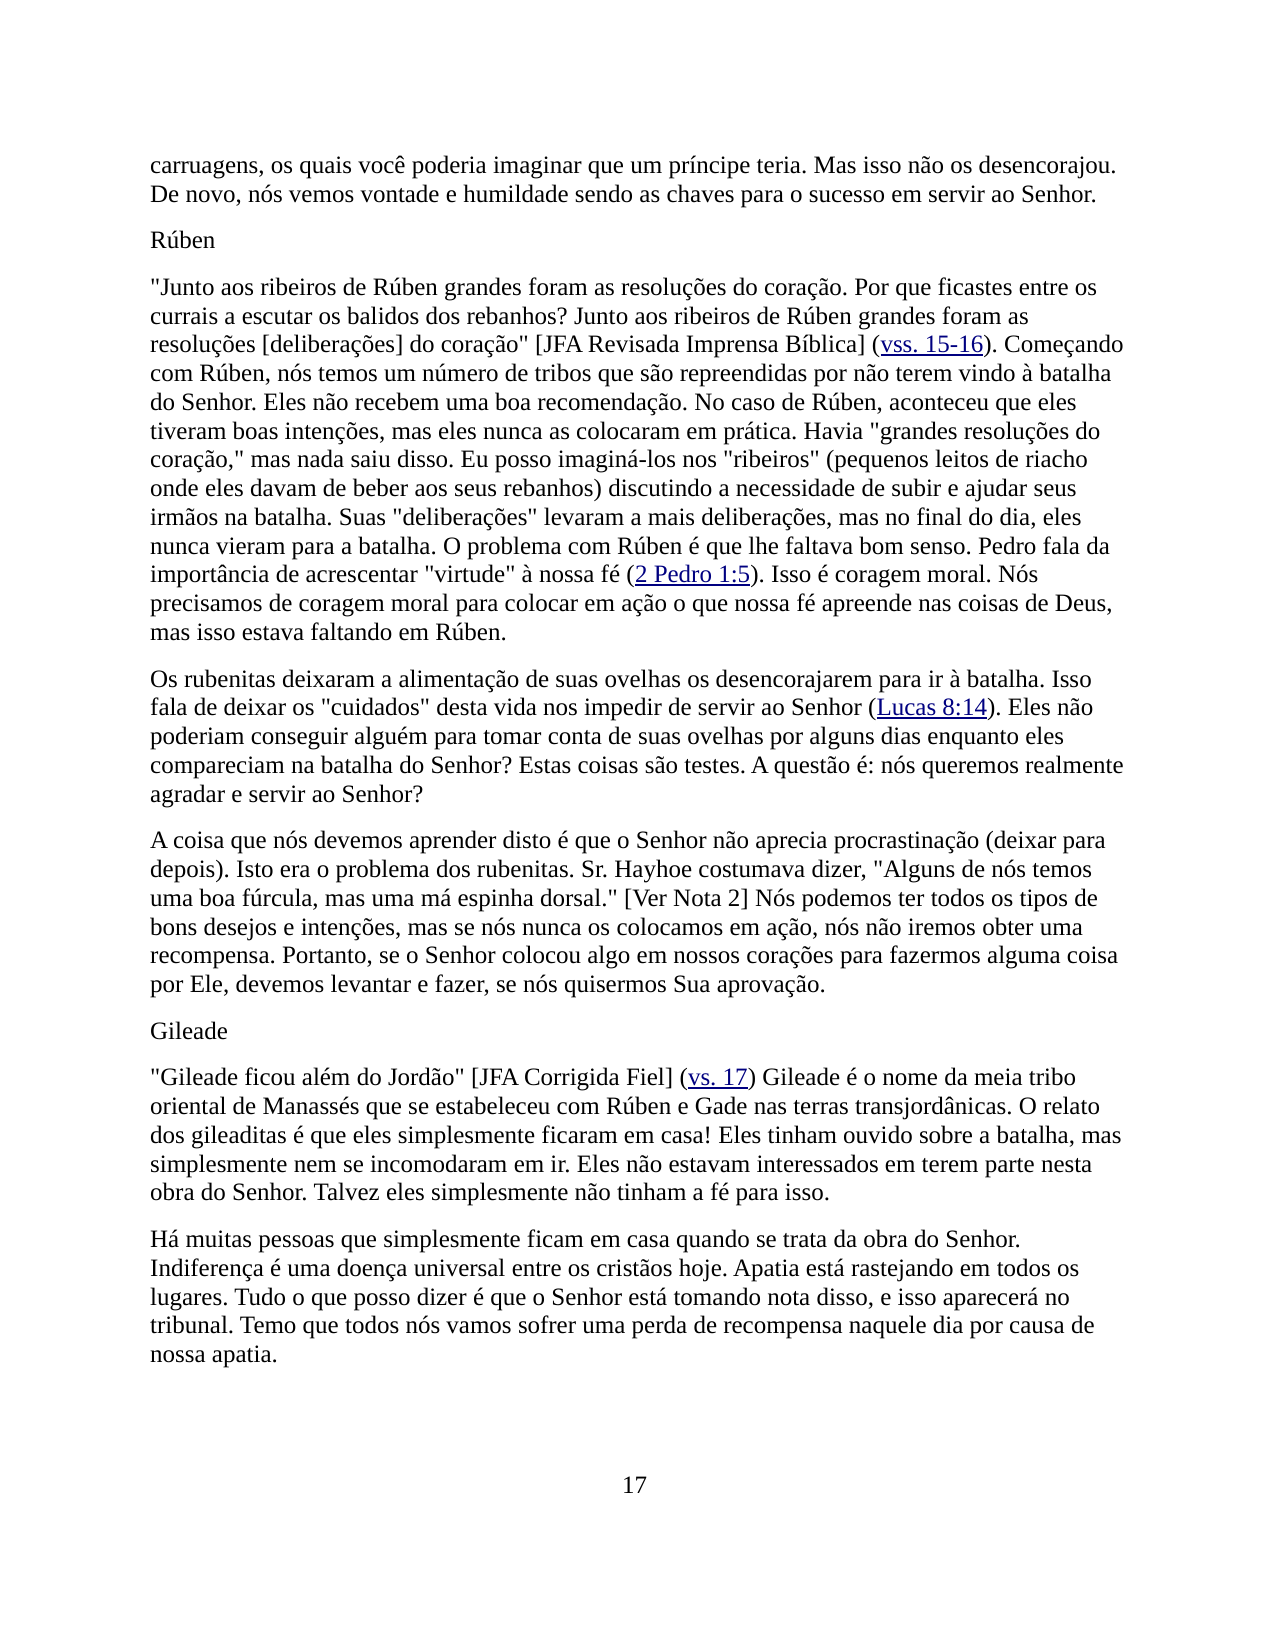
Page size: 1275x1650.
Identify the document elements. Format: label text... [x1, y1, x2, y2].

text A coisa que nós devemos aprender disto é que o Senhor não aprecia procrastinação (deixar para depois). Isto era o problema dos rubenitas. Sr. Hayhoe costumava dizer, "Alguns de nós temos uma boa fúrcula, mas uma má espinha dorsal." [Ver Nota 2] Nós podemos ter todos os tipos de bons desejos e intenções, mas se nós nunca os colocamos em ação, nós não iremos obter uma recompensa. Portanto, se o Senhor colocou algo em nossos corações para fazermos alguma coisa por Ele, devemos levantar e fazer, se nós quisermos Sua aprovação. [150, 825, 1125, 998]
text "Junto aos ribeiros de Rúben grandes foram as resoluções do coração. Por que ficastes entre os currais a escutar os balidos dos rebanhos? Junto aos ribeiros de Rúben grandes foram as resoluções [deliberações] do coração" [JFA Revisada Imprensa Bíblica] (vss. 15-16). Começando com Rúben, nós temos um número de tribos que são repreendidas por não terem vindo à batalha do Senhor. Eles não recebem uma boa recomendação. No caso de Rúben, aconteceu que eles tiveram boas intenções, mas eles nunca as colocaram em prática. Havia "grandes resoluções do coração," mas nada saiu disso. Eu posso imaginá-los nos "ribeiros" (pequenos leitos de riacho onde eles davam de beber aos seus rebanhos) discutindo a necessidade de subir e ajudar seus irmãos na batalha. Suas "deliberações" levaram a mais deliberações, mas no final do dia, eles nunca vieram para a batalha. O problema com Rúben é que lhe faltava bom senso. Pedro fala da importância de acrescentar "virtude" à nossa fé (2 Pedro 1:5). Isso é coragem moral. Nós precisamos de coragem moral para colocar em ação o que nossa fé apreende nas coisas de Deus, mas isso estava faltando em Rúben. [150, 272, 1125, 646]
text carruagens, os quais você poderia imaginar que um príncipe teria. Mas isso não os desencorajou. De novo, nós vemos vontade e humildade sendo as chaves para o sucesso em servir ao Senhor. [150, 150, 1125, 207]
text Os rubenitas deixaram a alimentação de suas ovelhas os desencorajarem para ir à batalha. Isso fala de deixar os "cuidados" desta vida nos impedir de servir ao Senhor (Lucas 8:14). Eles não poderiam conseguir alguém para tomar conta de suas ovelhas por alguns dias enquanto eles compareciam na batalha do Senhor? Estas coisas são testes. A questão é: nós queremos realmente agradar e servir ao Senhor? [150, 664, 1125, 807]
text Há muitas pessoas que simplesmente ficam em casa quando se trata da obra do Senhor. Indiferença é uma doença universal entre os cristãos hoje. Apatia está rastejando em todos os lugares. Tudo o que posso dizer é que o Senhor está tomando nota disso, e isso aparecerá no tribunal. Temo que todos nós vamos sofrer uma perda de recompensa naquele dia por causa de nossa apatia. [150, 1224, 1125, 1368]
text Gileade [150, 1016, 1125, 1044]
text "Gileade ficou além do Jordão" [JFA Corrigida Fiel] (vs. 17) Gileade é o nome da meia tribo oriental de Manassés que se estabeleceu com Rúben e Gade nas terras transjordânicas. O relato dos gileaditas é que eles simplesmente ficaram em casa! Eles tinham ouvido sobre a batalha, mas simplesmente nem se incomodaram em ir. Eles não estavam interessados em terem parte nesta obra do Senhor. Talvez eles simplesmente não tinham a fé para isso. [150, 1062, 1125, 1206]
text Rúben [150, 225, 1125, 254]
